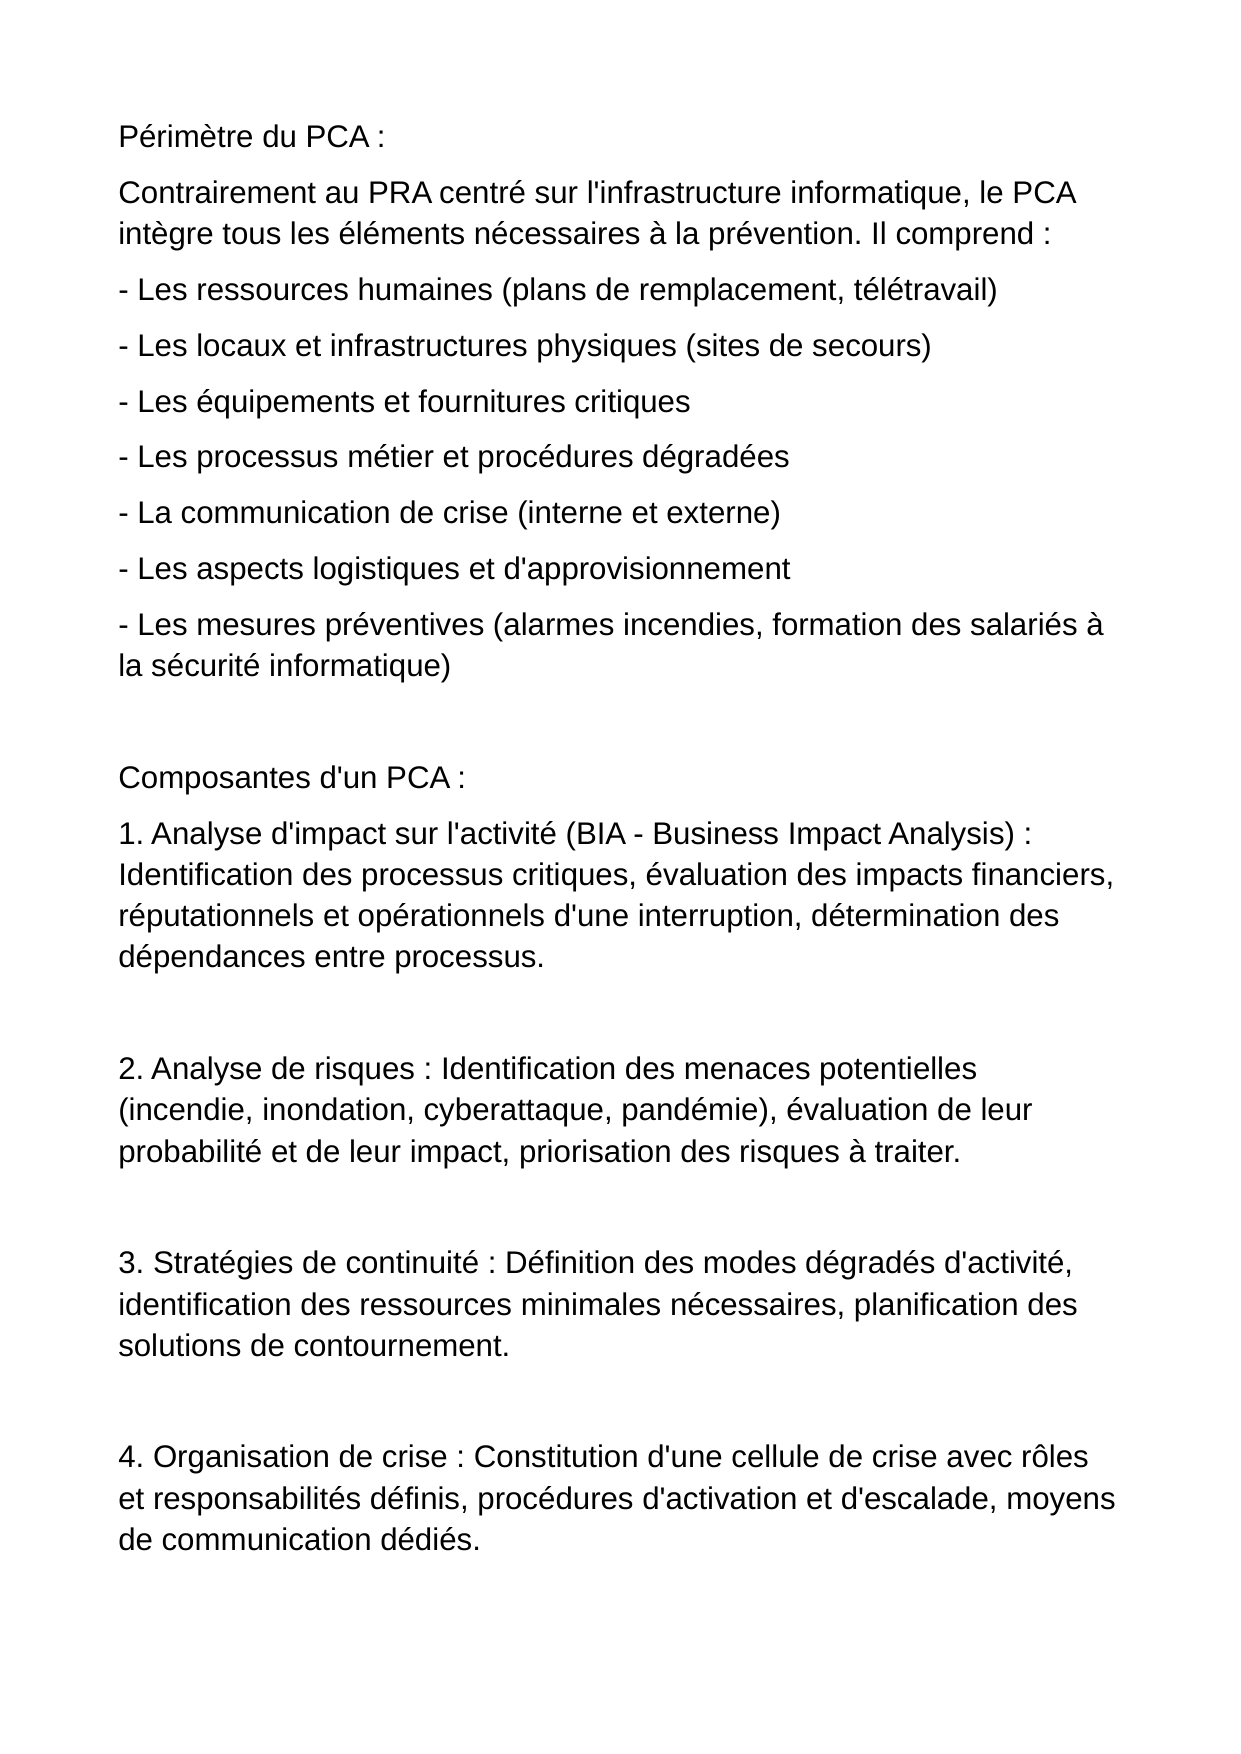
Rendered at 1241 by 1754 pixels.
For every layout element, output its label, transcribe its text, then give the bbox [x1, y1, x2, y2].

text Composantes d'un PCA : [118, 759, 1122, 795]
text - Les mesures préventives (alarmes incendies, formation des salariés à la sécurité informatique) [118, 606, 1122, 683]
text - La communication de crise (interne et externe) [118, 494, 1122, 530]
text - Les ressources humaines (plans de remplacement, télétravail) [118, 271, 1122, 307]
text - Les processus métier et procédures dégradées [118, 438, 1122, 474]
text Périmètre du PCA : [118, 118, 1122, 154]
text 1. Analyse d'impact sur l'activité (BIA - Business Impact Analysis) : Identification des processus critiques, évaluation des impacts financiers, réputationnels et opérationnels d'une interruption, détermination des dépendances entre processus. [118, 815, 1122, 974]
text - Les équipements et fournitures critiques [118, 383, 1122, 419]
text Contrairement au PRA centré sur l'infrastructure informatique, le PCA intègre tous les éléments nécessaires à la prévention. Il comprend : [118, 174, 1122, 251]
text 2. Analyse de risques : Identification des menaces potentielles (incendie, inondation, cyberattaque, pandémie), évaluation de leur probabilité et de leur impact, priorisation des risques à traiter. [118, 1050, 1122, 1169]
text - Les locaux et infrastructures physiques (sites de secours) [118, 327, 1122, 363]
text 4. Organisation de crise : Constitution d'une cellule de crise avec rôles et responsabilités définis, procédures d'activation et d'escalade, moyens de communication dédiés. [118, 1438, 1122, 1557]
text 3. Stratégies de continuité : Définition des modes dégradés d'activité, identification des ressources minimales nécessaires, planification des solutions de contournement. [118, 1244, 1122, 1363]
text - Les aspects logistiques et d'approvisionnement [118, 550, 1122, 586]
